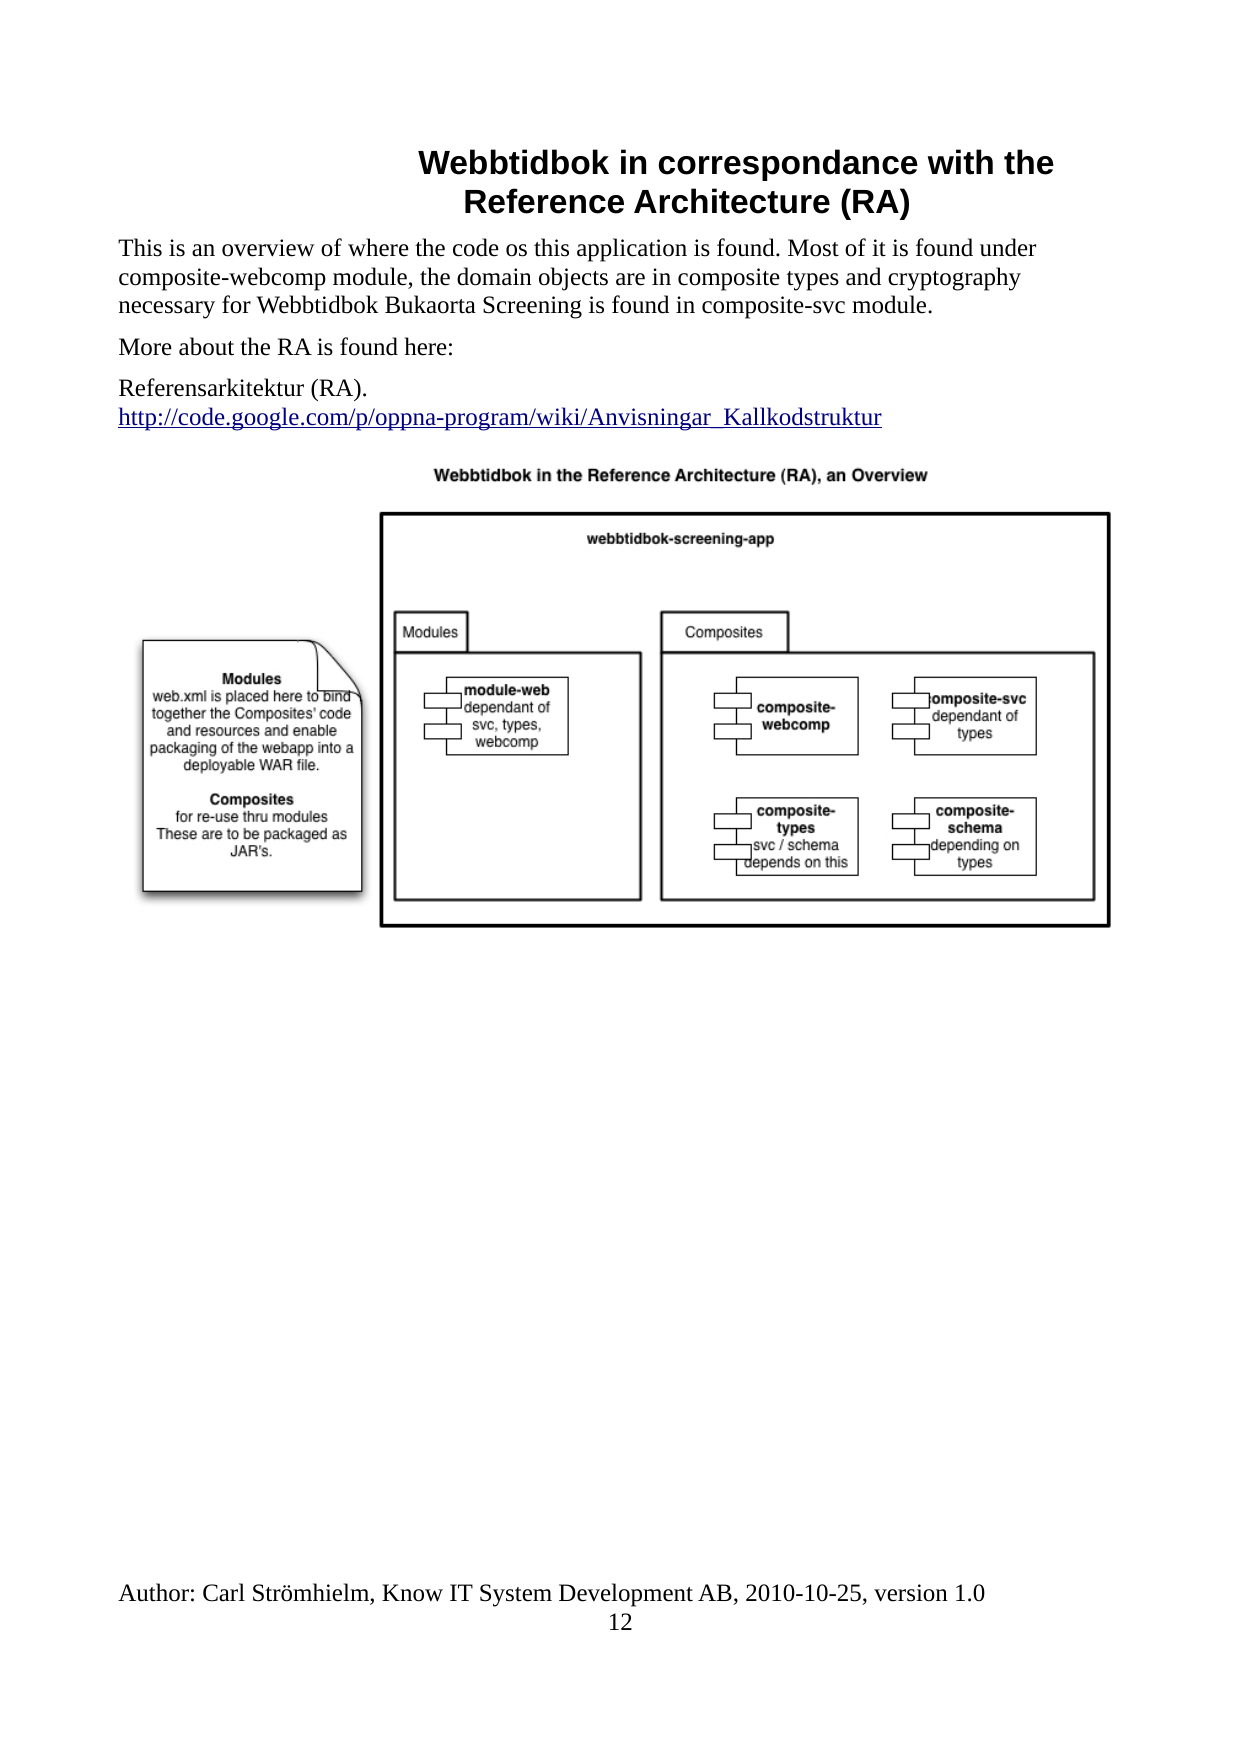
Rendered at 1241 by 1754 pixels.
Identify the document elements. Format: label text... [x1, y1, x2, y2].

text Referensarkitektur (RA). [118, 373, 1122, 402]
subtitle Webbtidbok in correspondance with the Reference Architecture (RA) [418, 143, 1122, 220]
text http://code.google.com/p/oppna-program/wiki/Anvisningar_Kallkodstruktur [118, 402, 1122, 430]
picture [118, 454, 1123, 940]
text This is an overview of where the code os this application is found. Most of it is found under composite-webcomp module, the domain objects are in composite types and cryptography necessary for Webbtidbok Bukaorta Screening is found in composite-svc module. [118, 233, 1122, 319]
text More about the RA is found here: [118, 332, 1122, 360]
